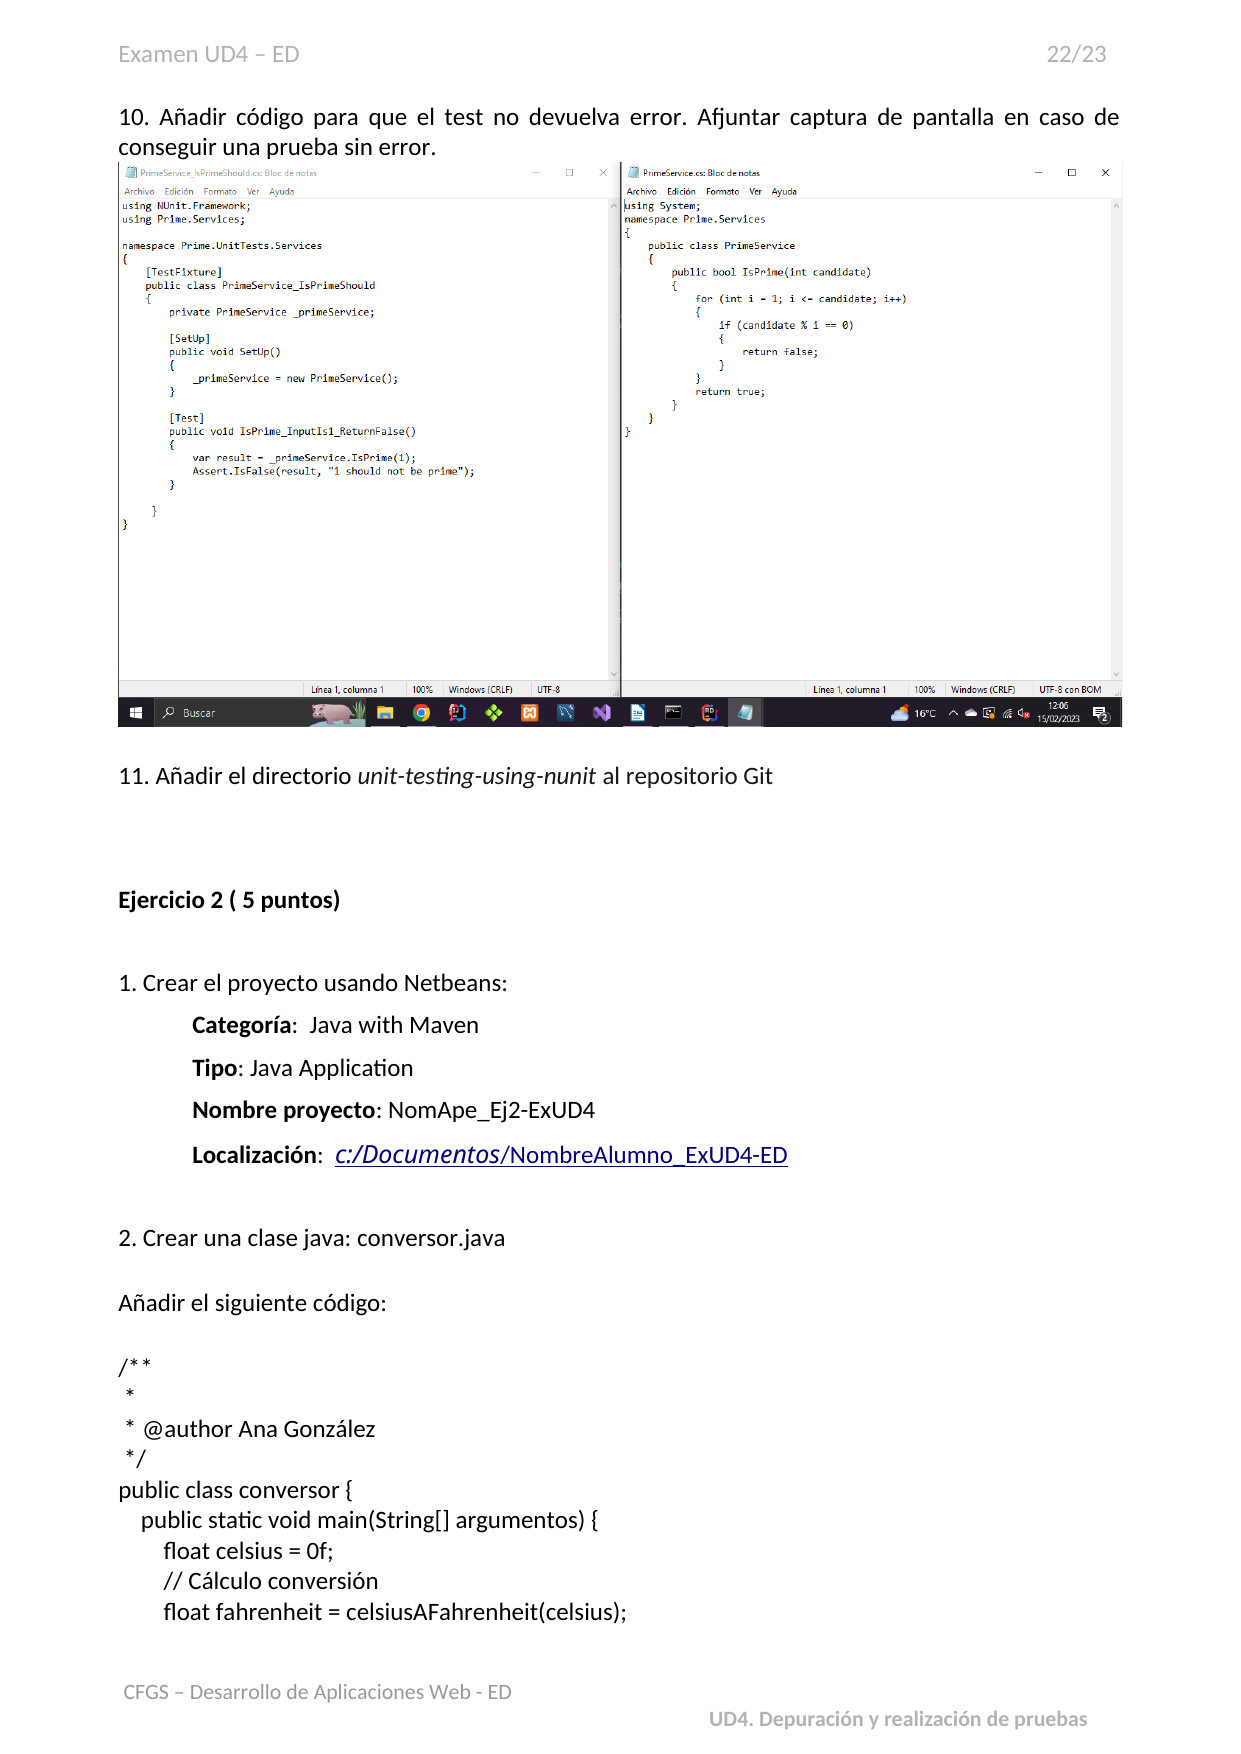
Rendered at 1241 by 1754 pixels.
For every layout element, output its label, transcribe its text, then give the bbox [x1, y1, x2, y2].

text float fahrenheit = celsiusAFahrenheit(celsius); [118, 1596, 1122, 1626]
text Añadir el siguiente código: [118, 1287, 1122, 1318]
text 11. Añadir el directorio unit-testing-using-nunit al repositorio Git [118, 760, 1122, 791]
text 2. Crear una clase java: conversor.java [118, 1223, 1122, 1253]
text Localización: c:/Documentos/NombreAlumno_ExUD4-ED [118, 1137, 1122, 1171]
text public class conversor { [118, 1474, 1122, 1504]
text // Cálculo conversión [118, 1565, 1122, 1596]
text * [118, 1382, 1122, 1413]
text 10. Añadir código para que el test no devuelva error. Afjuntar captura de pantalla en caso de conseguir una prueba sin error. [118, 101, 1122, 162]
text /** [118, 1352, 1122, 1382]
text float celsius = 0f; [118, 1535, 1122, 1565]
text Categoría: Java with Maven [118, 1009, 1122, 1040]
subtitle Ejercicio 2 ( 5 puntos) [118, 884, 1122, 914]
text 1. Crear el proyecto usando Netbeans: [118, 967, 1122, 998]
text Tipo: Java Application [118, 1052, 1122, 1082]
text Nombre proyecto: NomApe_Ej2-ExUD4 [118, 1094, 1122, 1125]
text * @author Ana González [118, 1413, 1122, 1443]
text */ [118, 1443, 1122, 1474]
text public static void main(String[] argumentos) { [118, 1504, 1122, 1535]
picture [118, 162, 1123, 727]
